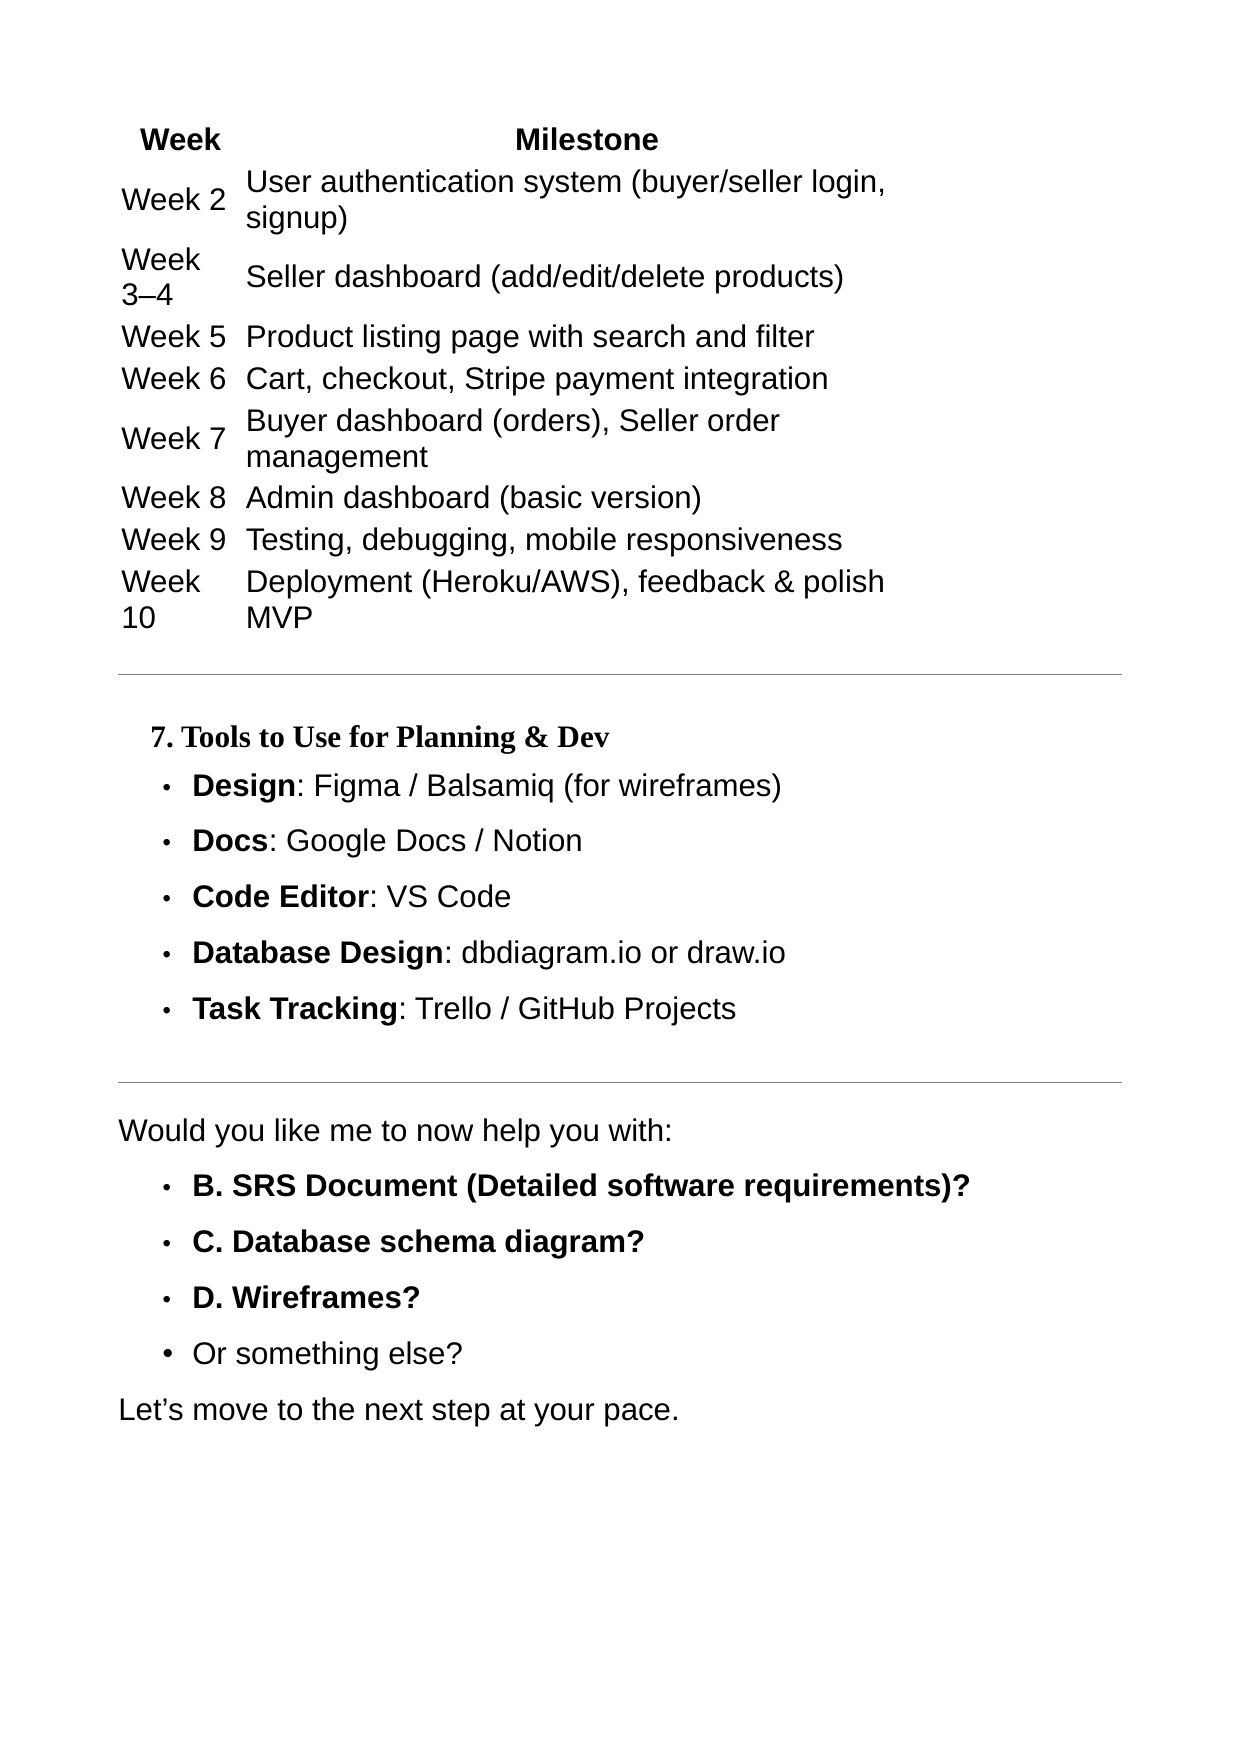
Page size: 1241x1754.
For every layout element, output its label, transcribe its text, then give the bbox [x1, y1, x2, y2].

table_cell Week 3–4 [118, 238, 243, 315]
table_header Milestone [243, 118, 931, 160]
table_cell Week 8 [118, 477, 243, 518]
table_cell Week 10 [118, 560, 243, 638]
list Docs: Google Docs / Notion [162, 822, 1122, 858]
list Code Editor: VS Code [162, 878, 1122, 914]
table_cell Week 5 [118, 315, 243, 357]
list D. Wireframes? [162, 1279, 1122, 1315]
table_cell Week 9 [118, 518, 243, 560]
table_header Week [118, 118, 243, 160]
table_cell Deployment (Heroku/AWS), feedback & polish MVP [243, 560, 931, 638]
list Design: Figma / Balsamiq (for wireframes) [162, 767, 1122, 803]
list Task Tracking: Trello / GitHub Projects [162, 990, 1122, 1026]
table_cell Buyer dashboard (orders), Seller order management [243, 399, 931, 477]
table_cell Testing, debugging, mobile responsiveness [243, 518, 931, 560]
table_cell Product listing page with search and filter [243, 315, 931, 357]
table_cell Cart, checkout, Stripe payment integration [243, 357, 931, 399]
table_cell Seller dashboard (add/edit/delete products) [243, 238, 931, 315]
text Would you like me to now help you with: [118, 1112, 1122, 1148]
table_cell Week 2 [118, 160, 243, 238]
list B. SRS Document (Detailed software requirements)? [162, 1167, 1122, 1203]
table_cell User authentication system (buyer/seller login, signup) [243, 160, 931, 238]
table_cell Week 7 [118, 399, 243, 477]
list C. Database schema diagram? [162, 1223, 1122, 1259]
subtitle ✅ 7. Tools to Use for Planning & Dev [118, 718, 1122, 754]
list Database Design: dbdiagram.io or draw.io [162, 934, 1122, 970]
table_cell Week 6 [118, 357, 243, 399]
table_cell Admin dashboard (basic version) [243, 477, 931, 518]
text Let’s move to the next step at your pace. [118, 1391, 1122, 1427]
list Or something else? [162, 1335, 1122, 1371]
